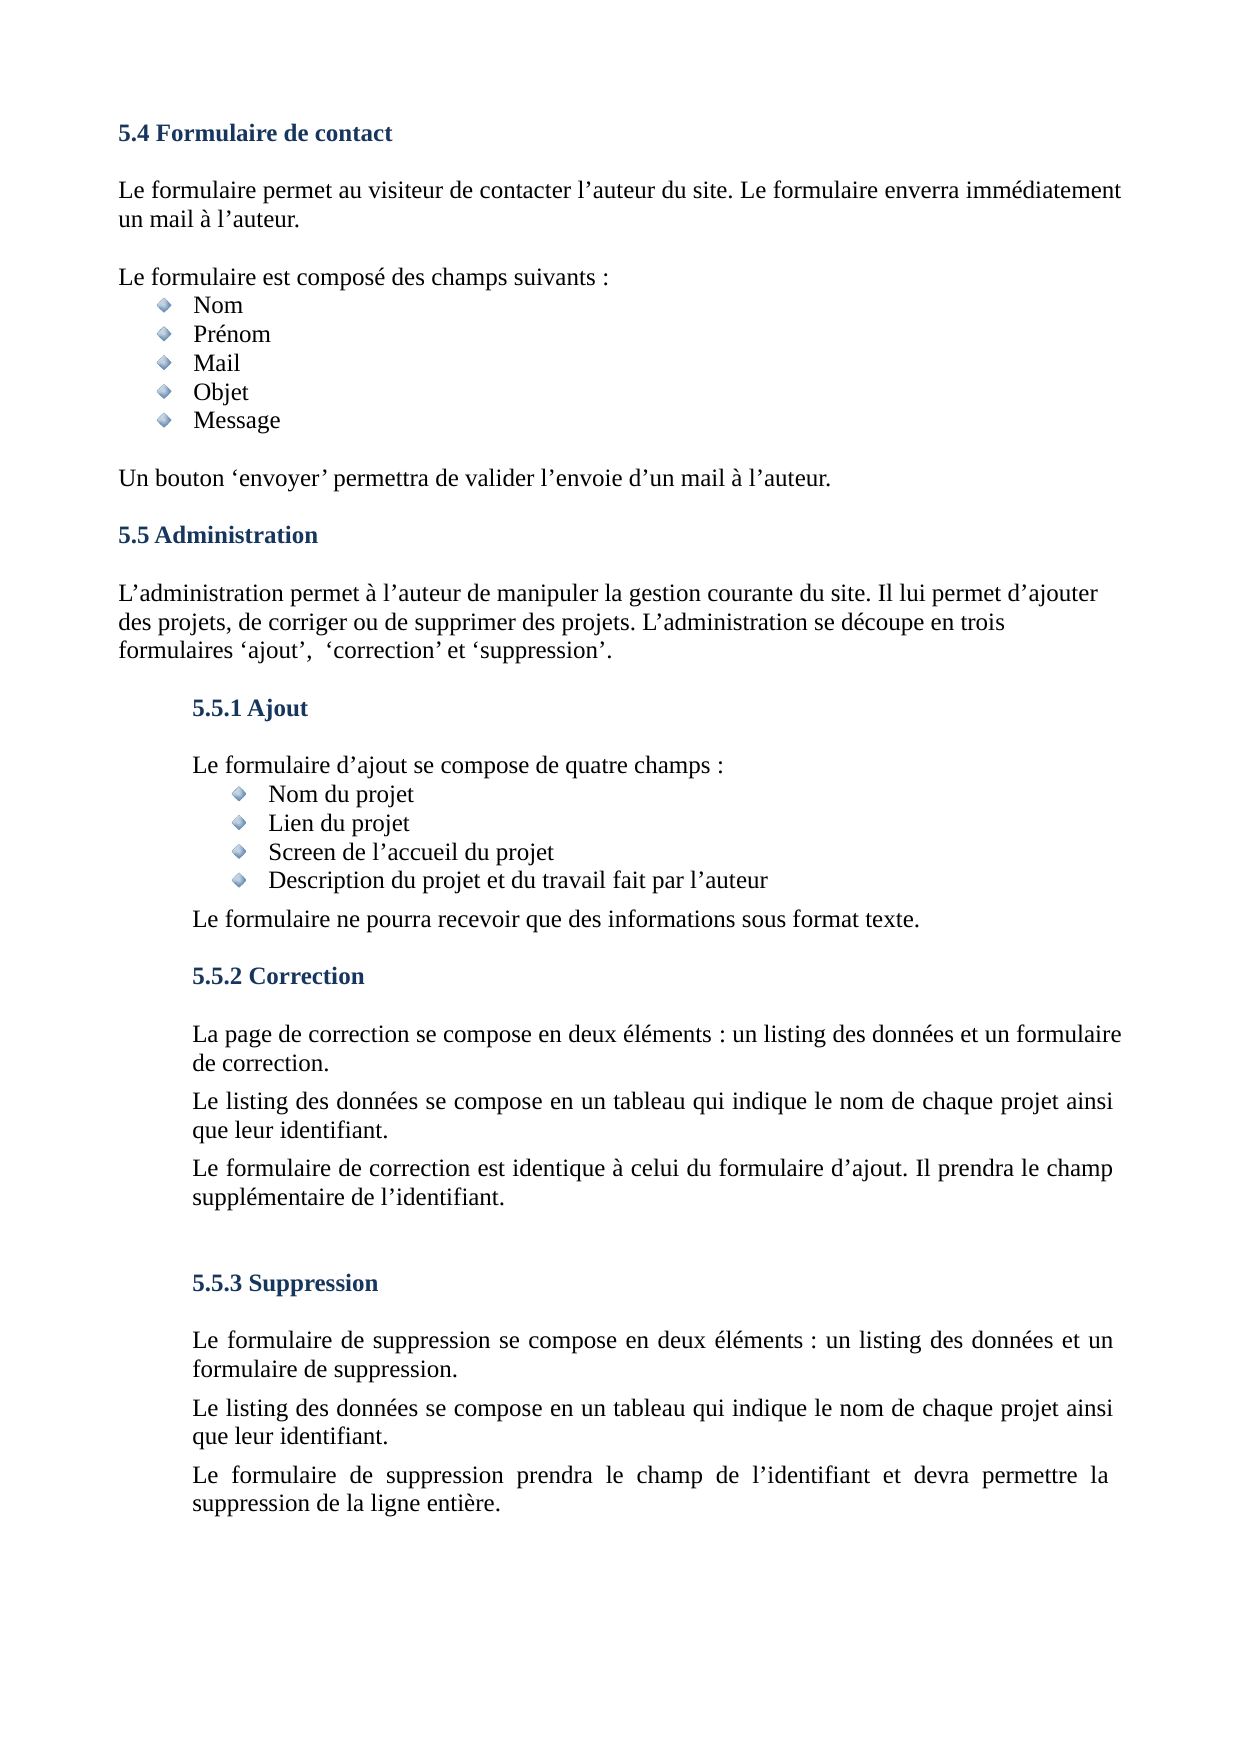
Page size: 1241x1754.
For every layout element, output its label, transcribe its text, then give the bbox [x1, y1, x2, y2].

list Prénom [156, 319, 1122, 348]
text Le formulaire est composé des champs suivants : [118, 262, 1122, 291]
text 5.5 Administration [118, 521, 1122, 549]
text Le formulaire de correction est identique à celui du formulaire d’ajout. Il prendra le champ supplémentaire de l’identifiant. [118, 1153, 1122, 1211]
list Screen de l’accueil du projet [231, 837, 1122, 866]
list Lien du projet [231, 808, 1122, 837]
text Le formulaire permet au visiteur de contacter l’auteur du site. Le formulaire enverra immédiatement un mail à l’auteur. [118, 176, 1122, 233]
text Un bouton ‘envoyer’ permettra de valider l’envoie d’un mail à l’auteur. [118, 463, 1122, 492]
list Message [156, 406, 1122, 434]
list Mail [156, 348, 1122, 377]
list Objet [156, 377, 1122, 406]
text Le formulaire d’ajout se compose de quatre champs : [118, 751, 1122, 779]
text Le listing des données se compose en un tableau qui indique le nom de chaque projet ainsi que leur identifiant. [118, 1393, 1122, 1450]
list Nom du projet [231, 779, 1122, 808]
text Le formulaire ne pourra recevoir que des informations sous format texte. [118, 904, 1122, 933]
text 5.4 Formulaire de contact [118, 118, 1122, 147]
text L’administration permet à l’auteur de manipuler la gestion courante du site. Il lui permet d’ajouter des projets, de corriger ou de supprimer des projets. L’administration se découpe en trois formulaires ‘ajout’, ‘correction’ et ‘suppression’. [118, 578, 1122, 664]
text 5.5.1 Ajout [118, 693, 1122, 722]
text La page de correction se compose en deux éléments : un listing des données et un formulaire de correction. [118, 1019, 1122, 1076]
text Le formulaire de suppression prendra le champ de l’identifiant et devra permettre la suppression de la ligne entière. [118, 1460, 1122, 1517]
text Le formulaire de suppression se compose en deux éléments : un listing des données et un formulaire de suppression. [118, 1326, 1122, 1383]
text 5.5.3 Suppression [118, 1268, 1122, 1297]
list Nom [156, 291, 1122, 319]
text 5.5.2 Correction [118, 961, 1122, 990]
text Le listing des données se compose en un tableau qui indique le nom de chaque projet ainsi que leur identifiant. [118, 1086, 1122, 1143]
list Description du projet et du travail fait par l’auteur [231, 866, 1122, 894]
